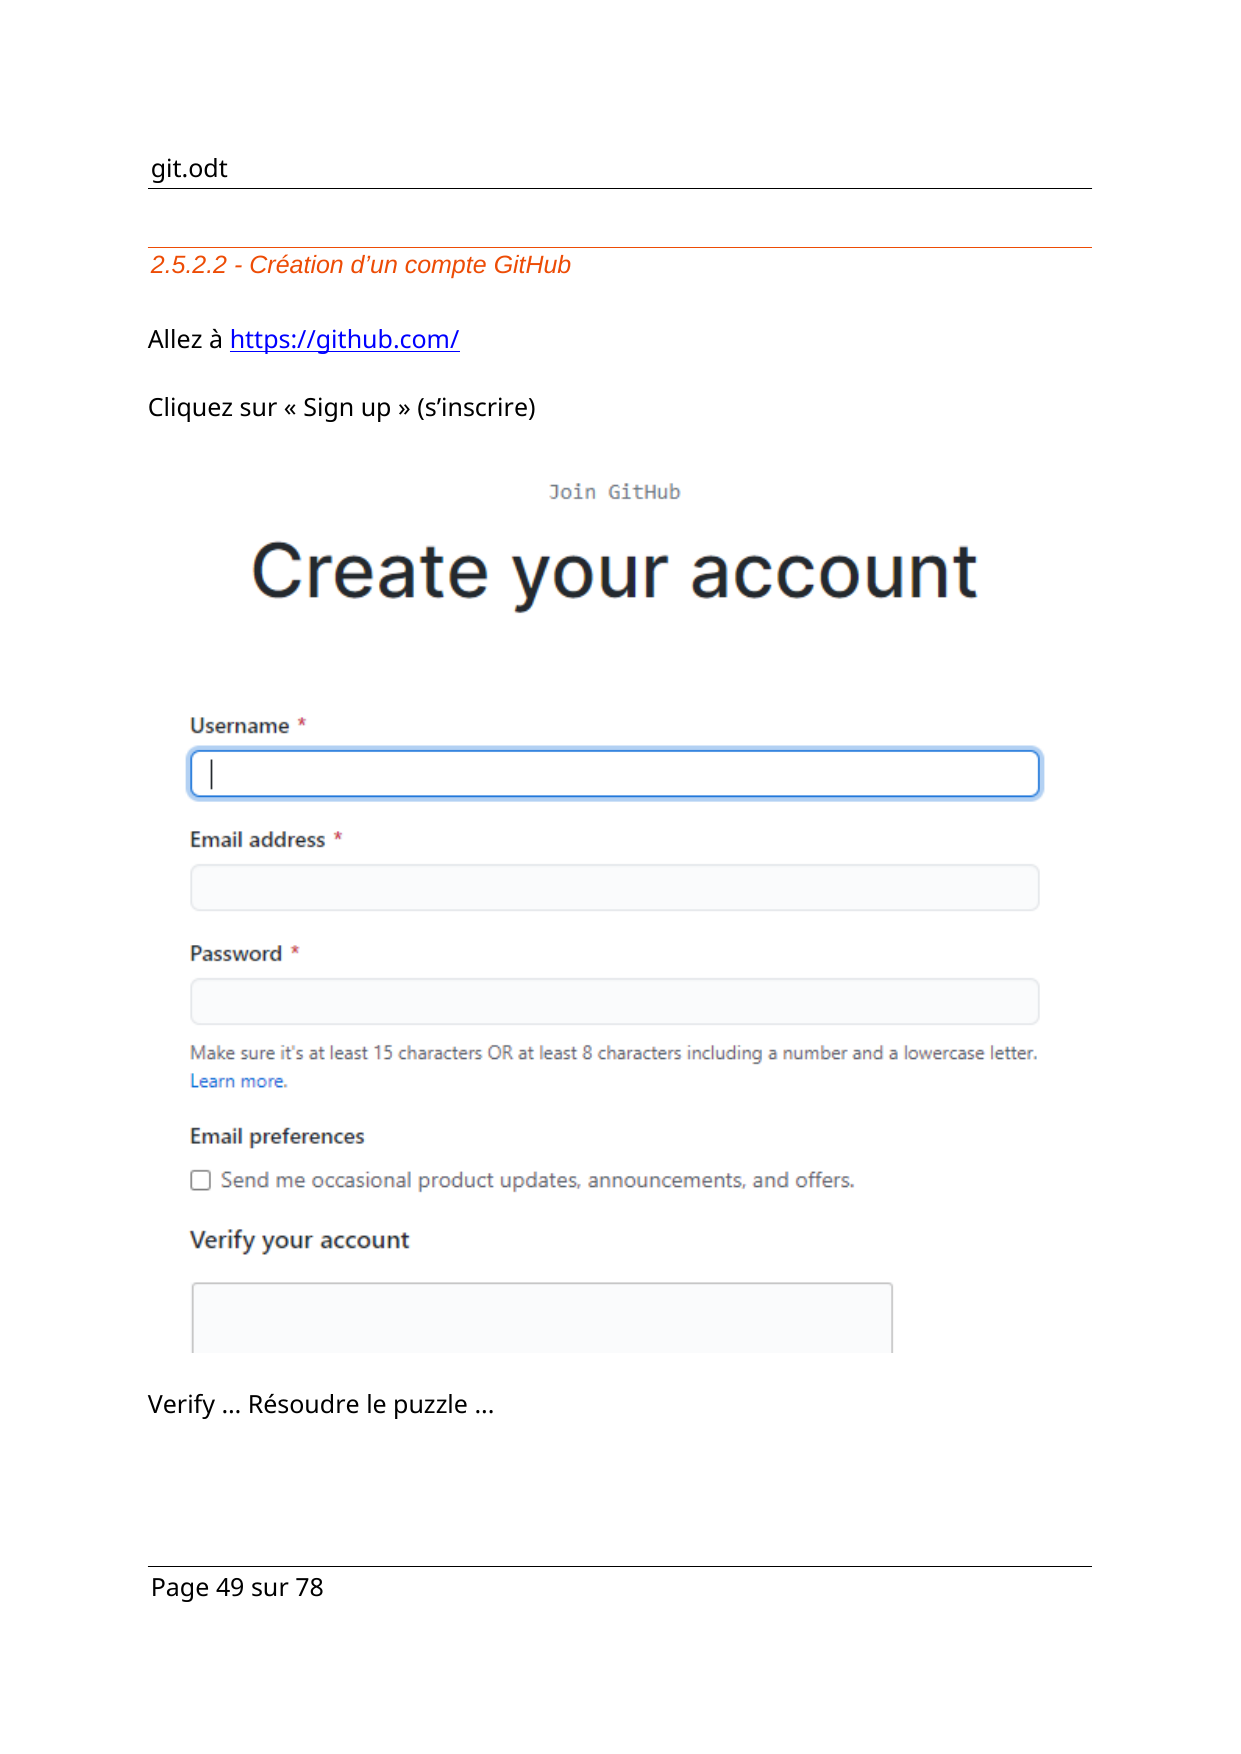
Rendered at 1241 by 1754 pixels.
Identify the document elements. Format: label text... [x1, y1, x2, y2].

text Cliquez sur « Sign up » (s’inscrire) [148, 390, 1092, 424]
picture [147, 458, 1093, 1353]
text Verify … Résoudre le puzzle ... [148, 1387, 1092, 1421]
subtitle - Création d’un compte GitHub [148, 248, 1092, 281]
text Allez à https://github.com/ [148, 322, 1092, 356]
